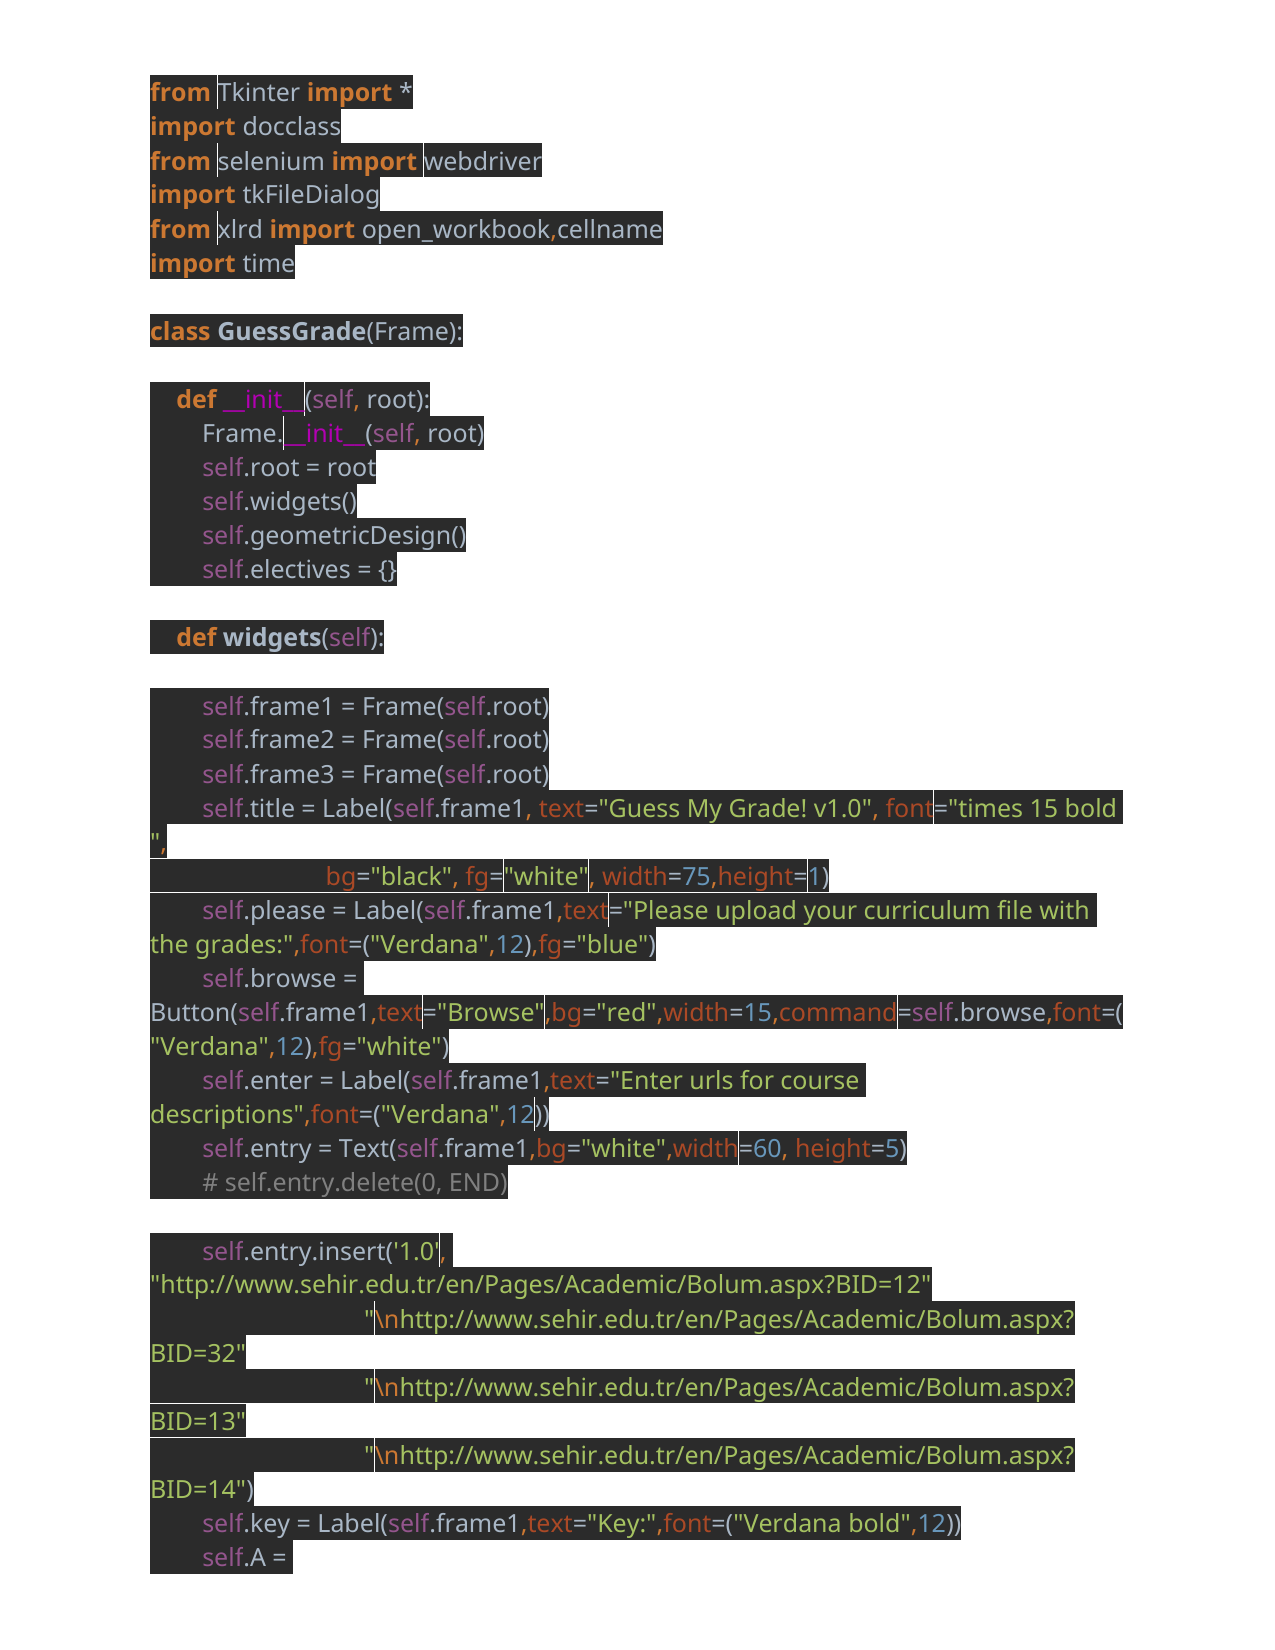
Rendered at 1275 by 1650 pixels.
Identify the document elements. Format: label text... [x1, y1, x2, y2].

text from Tkinter import * import docclass from selenium import webdriver import tkFileDialog from xlrd import open_workbook,cellname import time class GuessGrade(Frame): def __init__(self, root): Frame.__init__(self, root) self.root = root self.widgets() self.geometricDesign() self.electives = {} def widgets(self): self.frame1 = Frame(self.root) self.frame2 = Frame(self.root) self.frame3 = Frame(self.root) self.title = Label(self.frame1, text="Guess My Grade! v1.0", font="times 15 bold ", bg="black", fg="white", width=75,height=1) self.please = Label(self.frame1,text="Please upload your curriculum file with the grades:",font=("Verdana",12),fg="blue") self.browse = Button(self.frame1,text="Browse",bg="red",width=15,command=self.browse,font=("Verdana",12),fg="white") self.enter = Label(self.frame1,text="Enter urls for course descriptions",font=("Verdana",12)) self.entry = Text(self.frame1,bg="white",width=60, height=5) # self.entry.delete(0, END) self.entry.insert('1.0', "http://www.sehir.edu.tr/en/Pages/Academic/Bolum.aspx?BID=12" "\nhttp://www.sehir.edu.tr/en/Pages/Academic/Bolum.aspx?BID=32" "\nhttp://www.sehir.edu.tr/en/Pages/Academic/Bolum.aspx?BID=13" "\nhttp://www.sehir.edu.tr/en/Pages/Academic/Bolum.aspx?BID=14") self.key = Label(self.frame1,text="Key:",font=("Verdana bold",12)) self.A = [150, 75, 1125, 1574]
